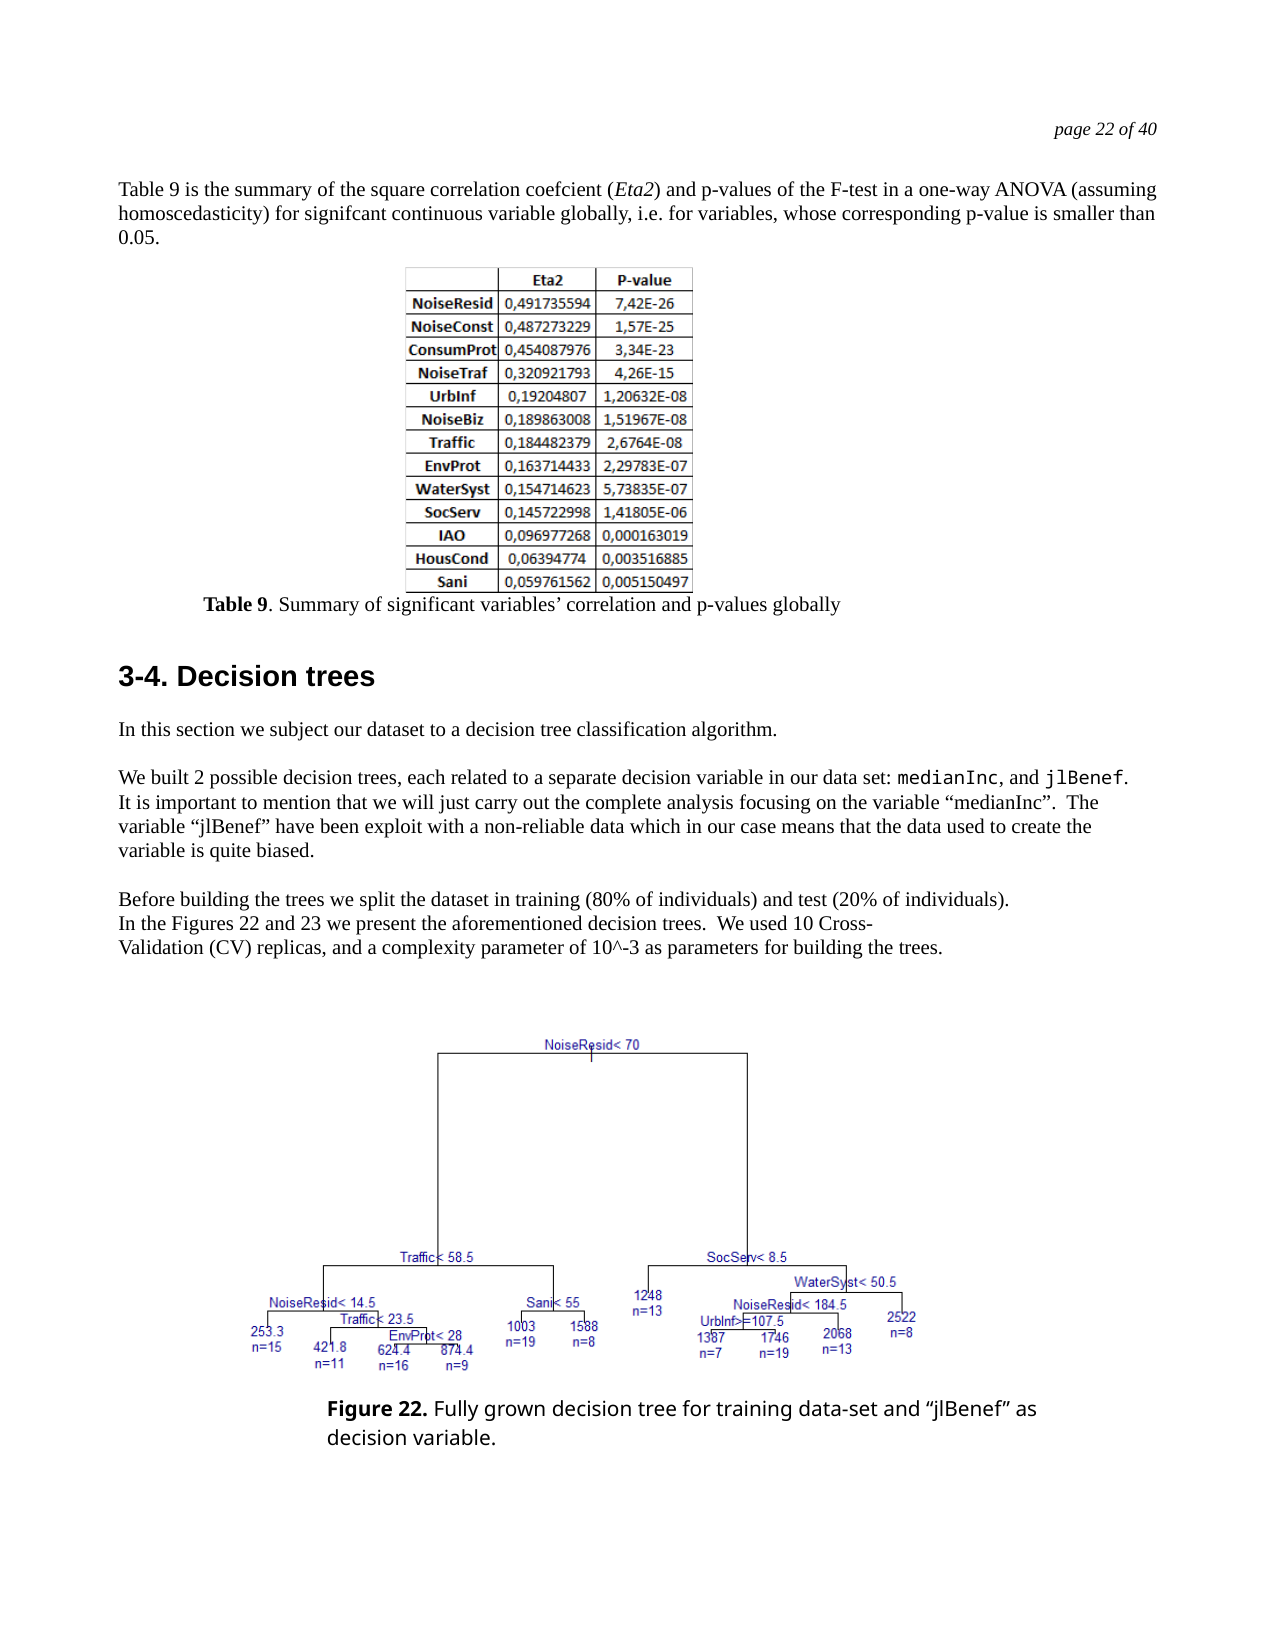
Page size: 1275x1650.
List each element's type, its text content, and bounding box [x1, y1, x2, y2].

text It is important to mention that we will just carry out the complete analysis focusing on the variable “medianInc”. The variable “jlBenef” have been exploit with a non-reliable data which in our case means that the data used to create the variable is quite biased. [118, 790, 1157, 862]
text In the Figures 22 and 23 we present the aforementioned decision trees. We used 10 Cross- [118, 911, 1157, 934]
text We built 2 possible decision trees, each related to a separate decision variable in our data set: medianInc, and jlBenef. [118, 765, 1157, 790]
picture [405, 267, 693, 593]
subtitle 3-4. Decision trees [118, 659, 1157, 692]
picture [161, 960, 1048, 1459]
list Table 9 is the summary of the square correlation coefcient (Eta2) and p-values of the F-test in a one-way ANOVA (assuming homoscedasticity) for signifcant continuous variable globally, i.e. for variables, whose corresponding p-value is smaller than 0.05. [118, 177, 1157, 249]
text Before building the trees we split the dataset in training (80% of individuals) and test (20% of individuals). [118, 886, 1157, 911]
text Table 9. Summary of significant variables’ correlation and p-values globally [118, 266, 1157, 616]
text In this section we subject our dataset to a decision tree classification algorithm. [118, 717, 1157, 741]
text Validation (CV) replicas, and a complexity parameter of 10^-3 as parameters for building the trees. [118, 934, 1157, 959]
